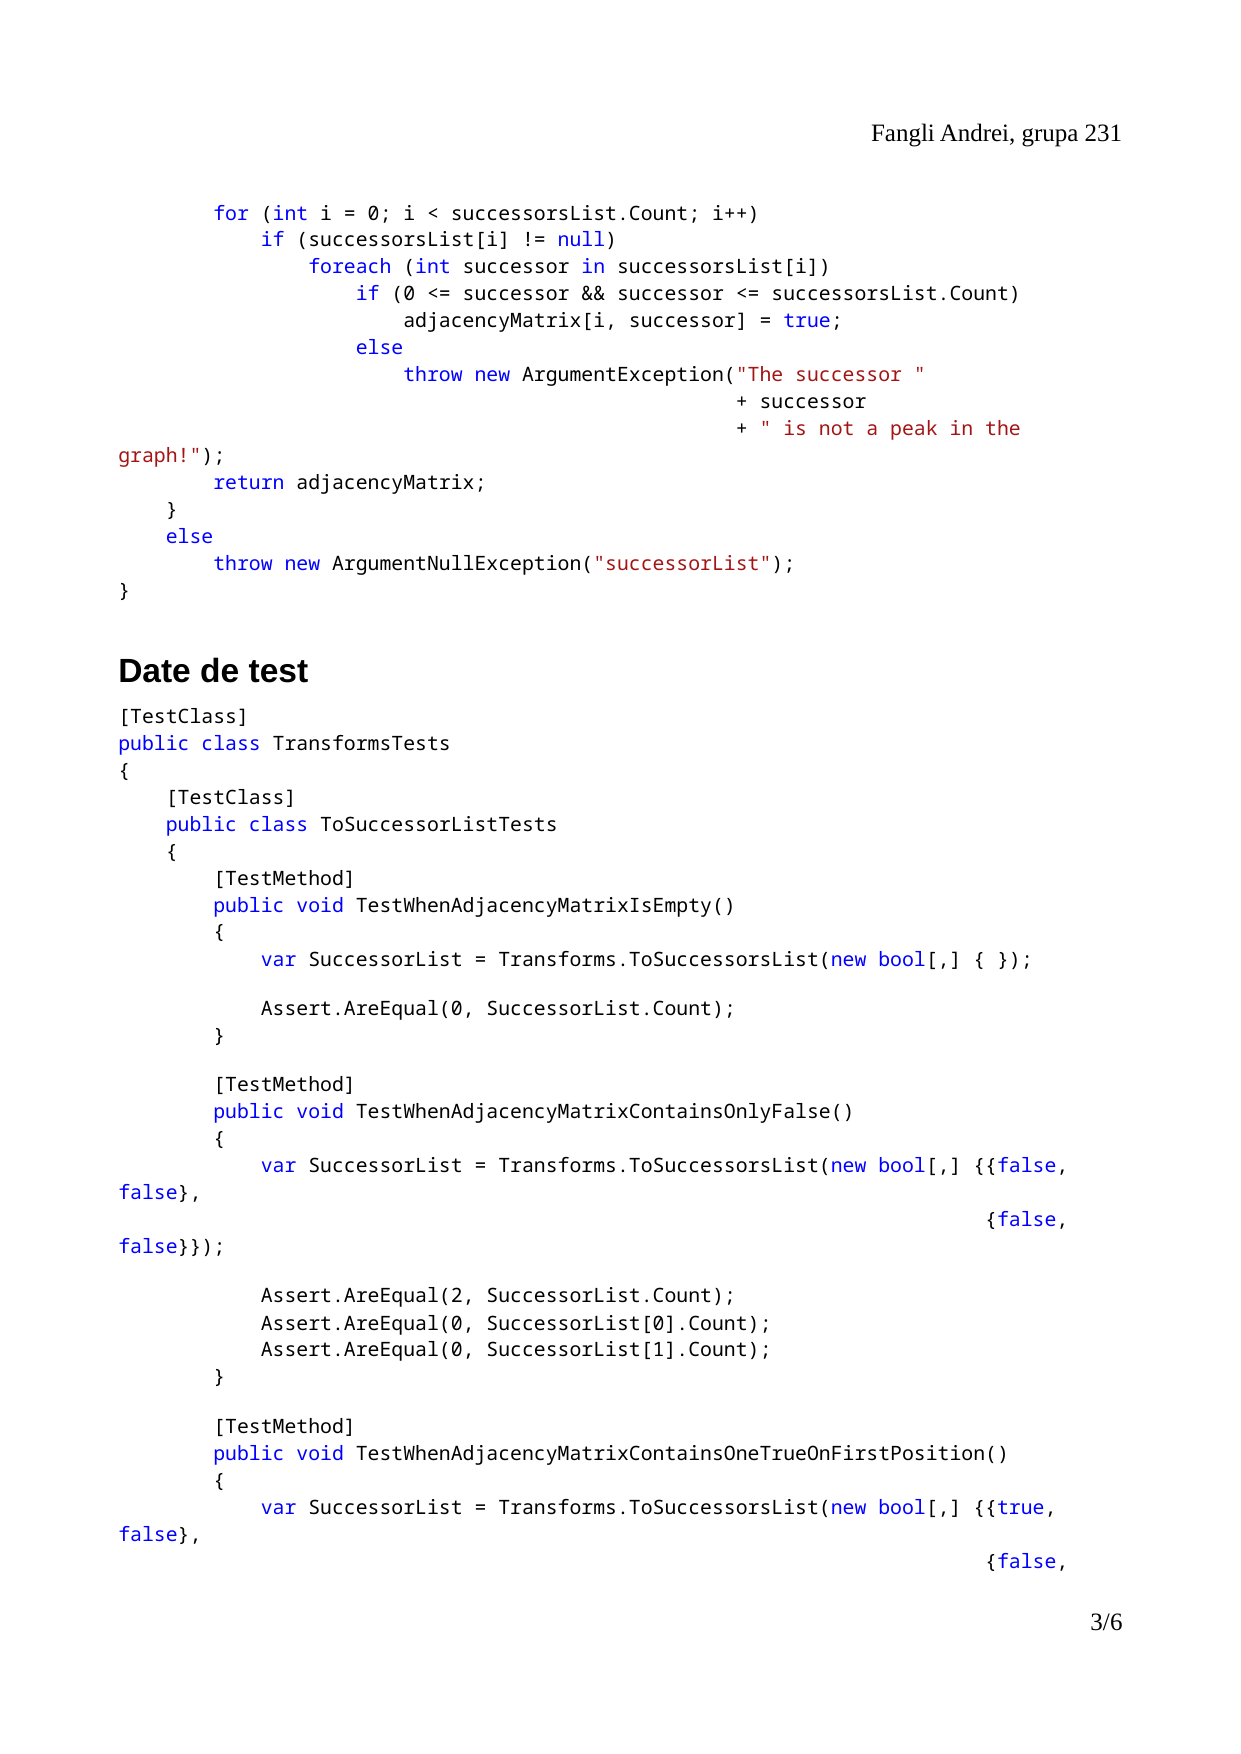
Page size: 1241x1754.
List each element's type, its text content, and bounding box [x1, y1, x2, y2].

text foreach (int successor in successorsList[i]) [118, 253, 1122, 280]
text } [118, 576, 1122, 603]
subtitle Date de test [118, 651, 1122, 689]
text else [118, 522, 1122, 549]
text Assert.AreEqual(0, SuccessorList[0].Count); [118, 1309, 1122, 1336]
text var SuccessorList = Transforms.ToSuccessorsList(new bool[,] { }); [118, 945, 1122, 972]
text { [118, 1124, 1122, 1151]
text else [118, 334, 1122, 361]
text var SuccessorList = Transforms.ToSuccessorsList(new bool[,] {{false, false}, [118, 1151, 1122, 1205]
text } [118, 496, 1122, 522]
text return adjacencyMatrix; [118, 468, 1122, 496]
text [TestMethod] [118, 864, 1122, 891]
text Assert.AreEqual(2, SuccessorList.Count); [118, 1282, 1122, 1309]
text } [118, 1363, 1122, 1390]
text public void TestWhenAdjacencyMatrixIsEmpty() [118, 891, 1122, 918]
text throw new ArgumentNullException("successorList"); [118, 549, 1122, 576]
text if (0 <= successor && successor <= successorsList.Count) [118, 280, 1122, 307]
text { [118, 756, 1122, 783]
text if (successorsList[i] != null) [118, 226, 1122, 253]
text for (int i = 0; i < successorsList.Count; i++) [118, 199, 1122, 226]
text throw new ArgumentException("The successor " [118, 361, 1122, 388]
text [TestMethod] [118, 1071, 1122, 1097]
text { [118, 1466, 1122, 1493]
text { [118, 918, 1122, 945]
text adjacencyMatrix[i, successor] = true; [118, 307, 1122, 334]
text Assert.AreEqual(0, SuccessorList.Count); [118, 994, 1122, 1021]
text + " is not a peak in the graph!"); [118, 414, 1122, 468]
text + successor [118, 388, 1122, 414]
text [TestClass] [118, 702, 1122, 729]
text {false, [118, 1547, 1122, 1574]
text Assert.AreEqual(0, SuccessorList[1].Count); [118, 1336, 1122, 1363]
text public void TestWhenAdjacencyMatrixContainsOneTrueOnFirstPosition() [118, 1439, 1122, 1466]
text [TestMethod] [118, 1412, 1122, 1439]
text public class TransformsTests [118, 729, 1122, 756]
text public class ToSuccessorListTests [118, 810, 1122, 837]
text } [118, 1021, 1122, 1048]
text public void TestWhenAdjacencyMatrixContainsOnlyFalse() [118, 1097, 1122, 1124]
text { [118, 837, 1122, 864]
text {false, false}}); [118, 1205, 1122, 1259]
text var SuccessorList = Transforms.ToSuccessorsList(new bool[,] {{true, false}, [118, 1493, 1122, 1547]
text [TestClass] [118, 783, 1122, 810]
